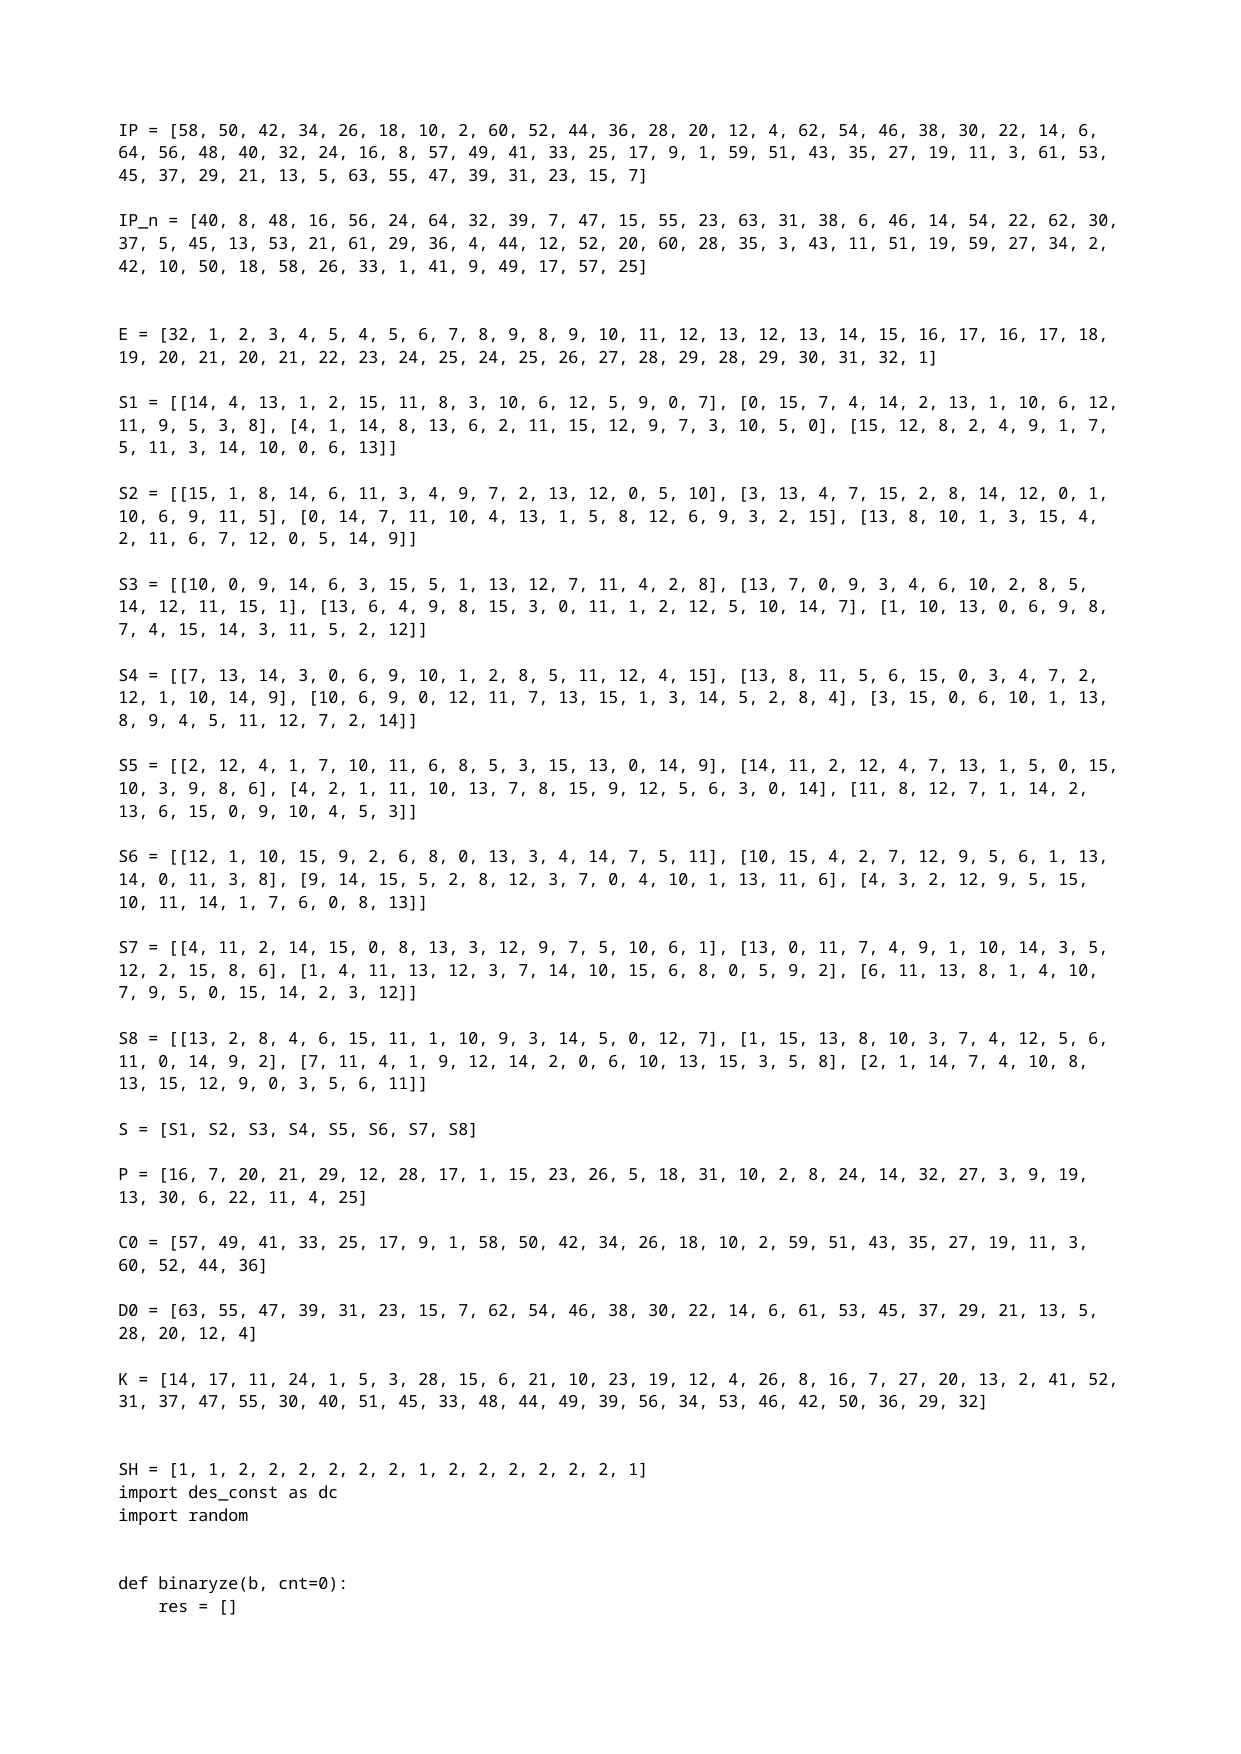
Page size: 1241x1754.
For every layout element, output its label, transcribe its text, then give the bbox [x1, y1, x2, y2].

text S4 = [[7, 13, 14, 3, 0, 6, 9, 10, 1, 2, 8, 5, 11, 12, 4, 15], [13, 8, 11, 5, 6, 15, 0, 3, 4, 7, 2, 12, 1, 10, 14, 9], [10, 6, 9, 0, 12, 11, 7, 13, 15, 1, 3, 14, 5, 2, 8, 4], [3, 15, 0, 6, 10, 1, 13, 8, 9, 4, 5, 11, 12, 7, 2, 14]] [118, 663, 1122, 731]
text S = [S1, S2, S3, S4, S5, S6, S7, S8] [118, 1117, 1122, 1140]
text K = [14, 17, 11, 24, 1, 5, 3, 28, 15, 6, 21, 10, 23, 19, 12, 4, 26, 8, 16, 7, 27, 20, 13, 2, 41, 52, 31, 37, 47, 55, 30, 40, 51, 45, 33, 48, 44, 49, 39, 56, 34, 53, 46, 42, 50, 36, 29, 32] [118, 1367, 1122, 1412]
text IP = [58, 50, 42, 34, 26, 18, 10, 2, 60, 52, 44, 36, 28, 20, 12, 4, 62, 54, 46, 38, 30, 22, 14, 6, 64, 56, 48, 40, 32, 24, 16, 8, 57, 49, 41, 33, 25, 17, 9, 1, 59, 51, 43, 35, 27, 19, 11, 3, 61, 53, 45, 37, 29, 21, 13, 5, 63, 55, 47, 39, 31, 23, 15, 7] [118, 118, 1122, 186]
text P = [16, 7, 20, 21, 29, 12, 28, 17, 1, 15, 23, 26, 5, 18, 31, 10, 2, 8, 24, 14, 32, 27, 3, 9, 19, 13, 30, 6, 22, 11, 4, 25] [118, 1163, 1122, 1208]
text IP_n = [40, 8, 48, 16, 56, 24, 64, 32, 39, 7, 47, 15, 55, 23, 63, 31, 38, 6, 46, 14, 54, 22, 62, 30, 37, 5, 45, 13, 53, 21, 61, 29, 36, 4, 44, 12, 52, 20, 60, 28, 35, 3, 43, 11, 51, 19, 59, 27, 34, 2, 42, 10, 50, 18, 58, 26, 33, 1, 41, 9, 49, 17, 57, 25] [118, 209, 1122, 277]
text E = [32, 1, 2, 3, 4, 5, 4, 5, 6, 7, 8, 9, 8, 9, 10, 11, 12, 13, 12, 13, 14, 15, 16, 17, 16, 17, 18, 19, 20, 21, 20, 21, 22, 23, 24, 25, 24, 25, 26, 27, 28, 29, 28, 29, 30, 31, 32, 1] [118, 322, 1122, 368]
text D0 = [63, 55, 47, 39, 31, 23, 15, 7, 62, 54, 46, 38, 30, 22, 14, 6, 61, 53, 45, 37, 29, 21, 13, 5, 28, 20, 12, 4] [118, 1299, 1122, 1344]
text S5 = [[2, 12, 4, 1, 7, 10, 11, 6, 8, 5, 3, 15, 13, 0, 14, 9], [14, 11, 2, 12, 4, 7, 13, 1, 5, 0, 15, 10, 3, 9, 8, 6], [4, 2, 1, 11, 10, 13, 7, 8, 15, 9, 12, 5, 6, 3, 0, 14], [11, 8, 12, 7, 1, 14, 2, 13, 6, 15, 0, 9, 10, 4, 5, 3]] [118, 754, 1122, 822]
text def binaryze(b, cnt=0): [118, 1571, 1122, 1594]
text S1 = [[14, 4, 13, 1, 2, 15, 11, 8, 3, 10, 6, 12, 5, 9, 0, 7], [0, 15, 7, 4, 14, 2, 13, 1, 10, 6, 12, 11, 9, 5, 3, 8], [4, 1, 14, 8, 13, 6, 2, 11, 15, 12, 9, 7, 3, 10, 5, 0], [15, 12, 8, 2, 4, 9, 1, 7, 5, 11, 3, 14, 10, 0, 6, 13]] [118, 391, 1122, 459]
text res = [] [118, 1594, 1122, 1617]
text S2 = [[15, 1, 8, 14, 6, 11, 3, 4, 9, 7, 2, 13, 12, 0, 5, 10], [3, 13, 4, 7, 15, 2, 8, 14, 12, 0, 1, 10, 6, 9, 11, 5], [0, 14, 7, 11, 10, 4, 13, 1, 5, 8, 12, 6, 9, 3, 2, 15], [13, 8, 10, 1, 3, 15, 4, 2, 11, 6, 7, 12, 0, 5, 14, 9]] [118, 481, 1122, 549]
text S7 = [[4, 11, 2, 14, 15, 0, 8, 13, 3, 12, 9, 7, 5, 10, 6, 1], [13, 0, 11, 7, 4, 9, 1, 10, 14, 3, 5, 12, 2, 15, 8, 6], [1, 4, 11, 13, 12, 3, 7, 14, 10, 15, 6, 8, 0, 5, 9, 2], [6, 11, 13, 8, 1, 4, 10, 7, 9, 5, 0, 15, 14, 2, 3, 12]] [118, 936, 1122, 1004]
text import random [118, 1503, 1122, 1526]
text C0 = [57, 49, 41, 33, 25, 17, 9, 1, 58, 50, 42, 34, 26, 18, 10, 2, 59, 51, 43, 35, 27, 19, 11, 3, 60, 52, 44, 36] [118, 1231, 1122, 1276]
text S8 = [[13, 2, 8, 4, 6, 15, 11, 1, 10, 9, 3, 14, 5, 0, 12, 7], [1, 15, 13, 8, 10, 3, 7, 4, 12, 5, 6, 11, 0, 14, 9, 2], [7, 11, 4, 1, 9, 12, 14, 2, 0, 6, 10, 13, 15, 3, 5, 8], [2, 1, 14, 7, 4, 10, 8, 13, 15, 12, 9, 0, 3, 5, 6, 11]] [118, 1026, 1122, 1094]
text SH = [1, 1, 2, 2, 2, 2, 2, 2, 1, 2, 2, 2, 2, 2, 2, 1] [118, 1458, 1122, 1481]
text S6 = [[12, 1, 10, 15, 9, 2, 6, 8, 0, 13, 3, 4, 14, 7, 5, 11], [10, 15, 4, 2, 7, 12, 9, 5, 6, 1, 13, 14, 0, 11, 3, 8], [9, 14, 15, 5, 2, 8, 12, 3, 7, 0, 4, 10, 1, 13, 11, 6], [4, 3, 2, 12, 9, 5, 15, 10, 11, 14, 1, 7, 6, 0, 8, 13]] [118, 845, 1122, 913]
text S3 = [[10, 0, 9, 14, 6, 3, 15, 5, 1, 13, 12, 7, 11, 4, 2, 8], [13, 7, 0, 9, 3, 4, 6, 10, 2, 8, 5, 14, 12, 11, 15, 1], [13, 6, 4, 9, 8, 15, 3, 0, 11, 1, 2, 12, 5, 10, 14, 7], [1, 10, 13, 0, 6, 9, 8, 7, 4, 15, 14, 3, 11, 5, 2, 12]] [118, 572, 1122, 640]
text import des_const as dc [118, 1481, 1122, 1503]
